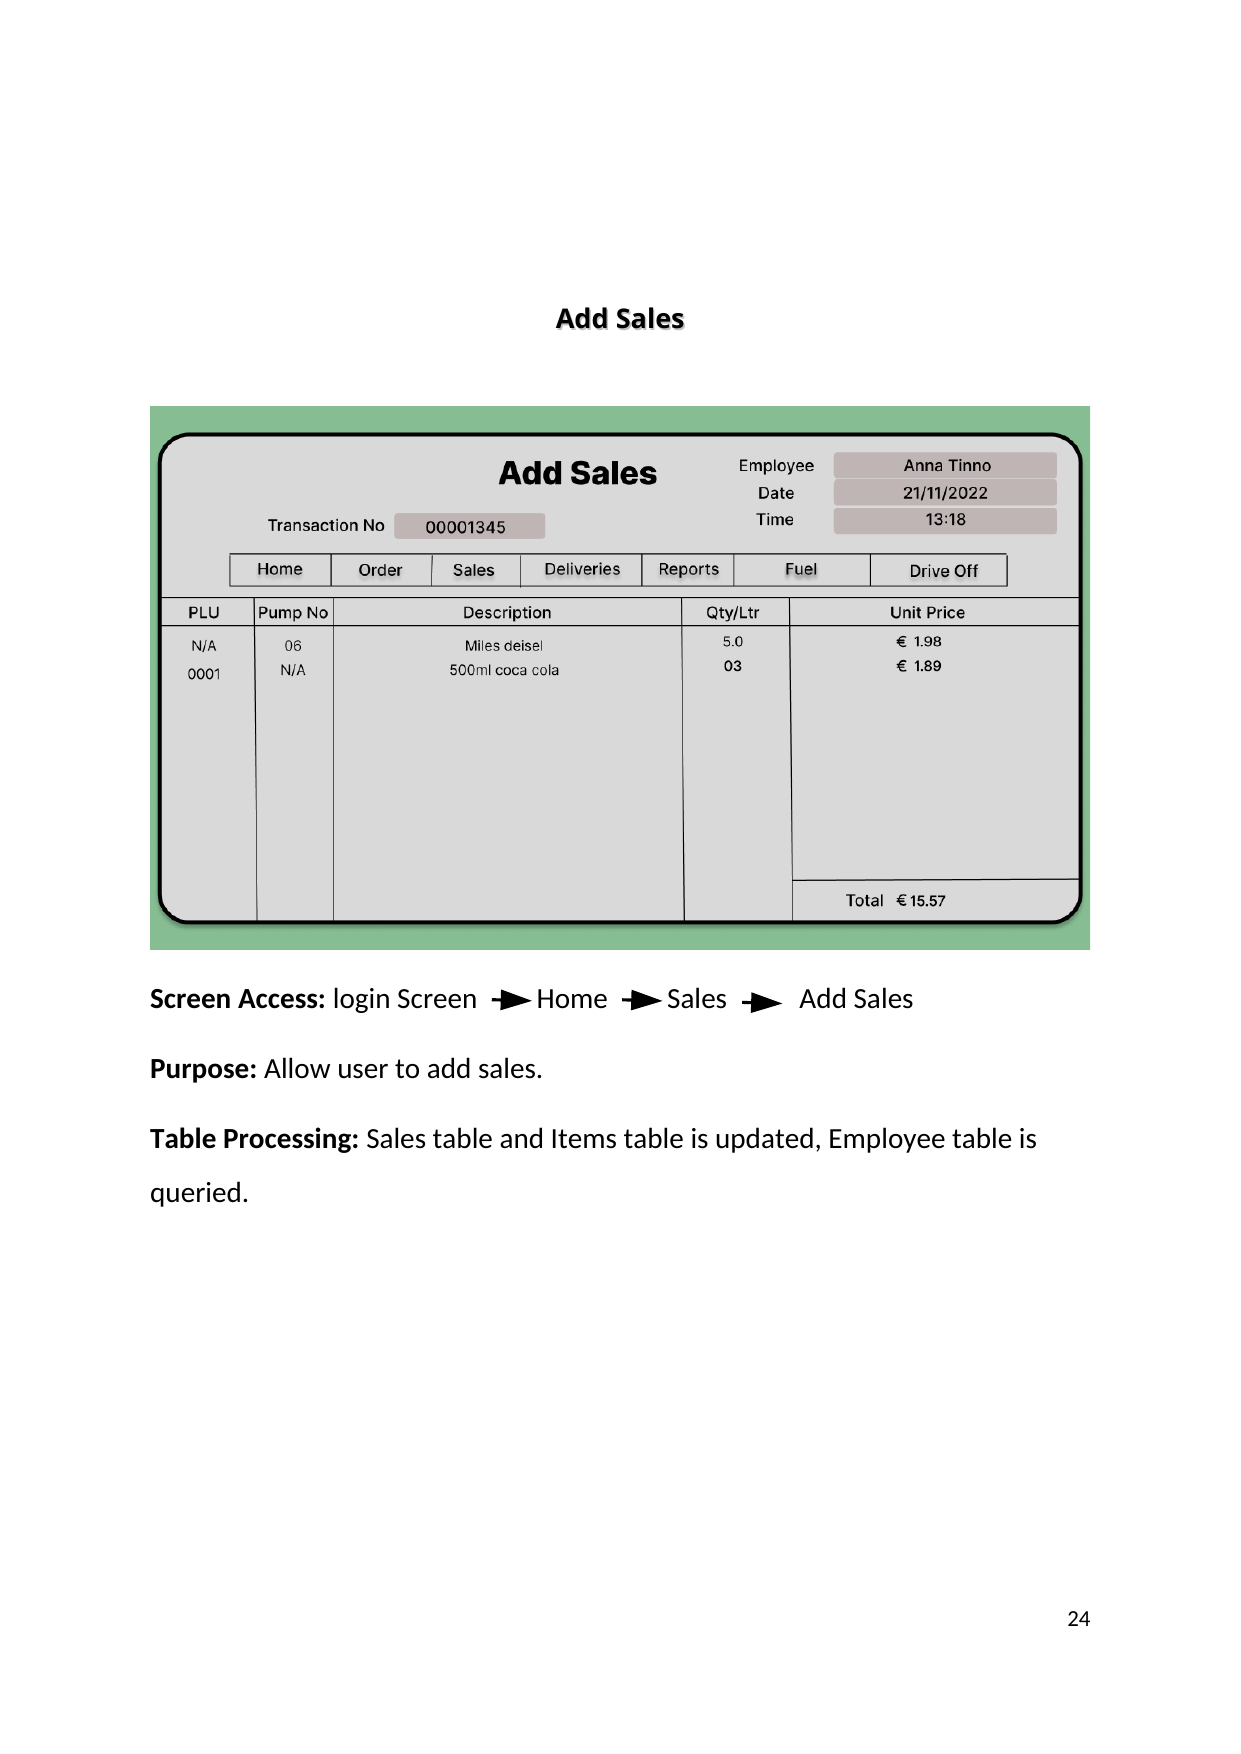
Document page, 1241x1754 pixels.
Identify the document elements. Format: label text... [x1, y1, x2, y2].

subtitle Add Sales [150, 299, 1090, 336]
text Screen Access: login Screen Home Sales Add Sales [150, 980, 1090, 1016]
text Purpose: Allow user to add sales. [150, 1050, 1090, 1086]
text Table Processing: Sales table and Items table is updated, Employee table is queried. [150, 1120, 1090, 1209]
